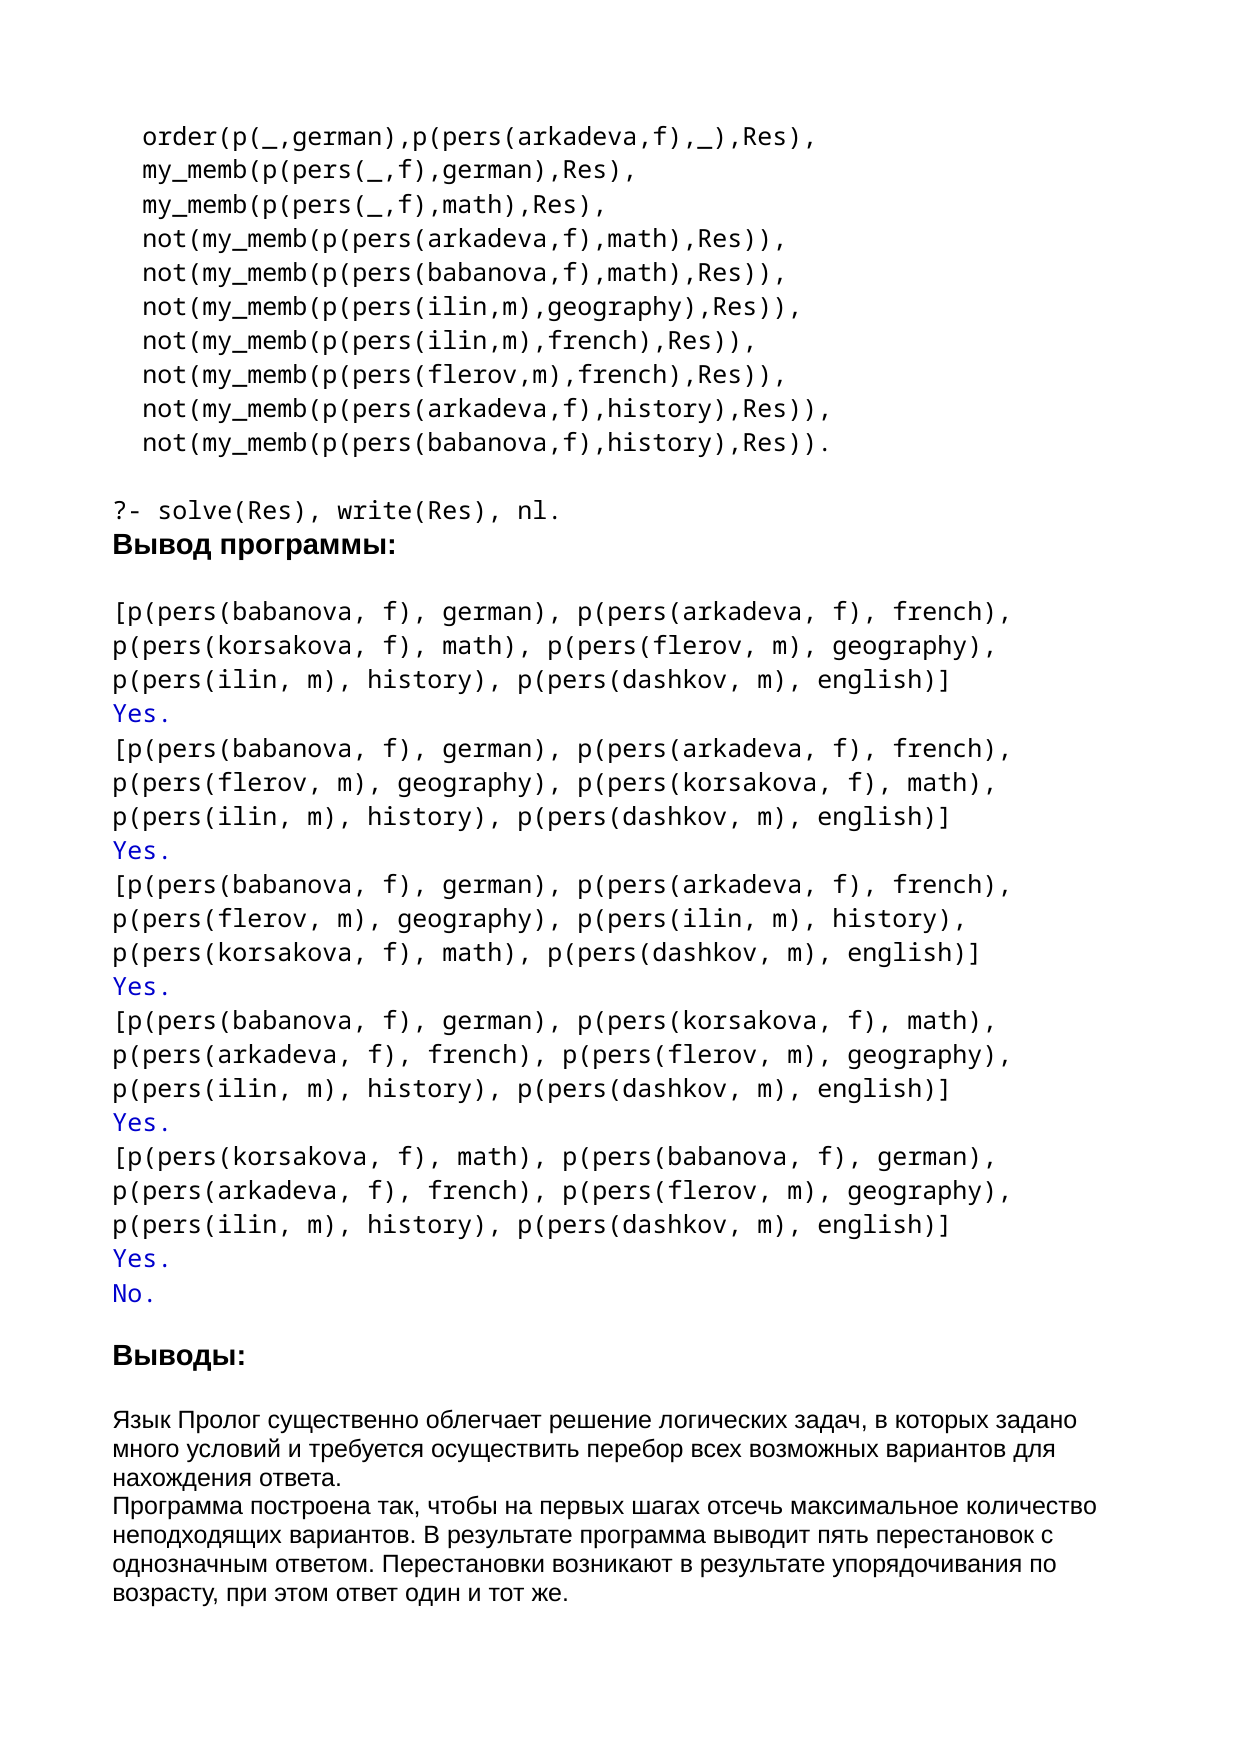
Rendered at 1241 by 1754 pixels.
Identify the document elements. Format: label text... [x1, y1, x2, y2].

text Язык Пролог существенно облегчает решение логических задач, в которых задано много условий и требуется осуществить перебор всех возможных вариантов для нахождения ответа. [112, 1405, 1122, 1491]
text my_memb(p(pers(_,f),math),Res), [112, 186, 1122, 220]
text not(my_memb(p(pers(babanova,f),history),Res)). [112, 425, 1122, 459]
text not(my_memb(p(pers(babanova,f),math),Res)), [112, 254, 1122, 288]
text Yes. [112, 969, 1122, 1003]
text order(p(_,german),p(pers(arkadeva,f),_),Res), [112, 118, 1122, 152]
text not(my_memb(p(pers(ilin,m),french),Res)), [112, 322, 1122, 357]
text [p(pers(babanova, f), german), p(pers(arkadeva, f), french), p(pers(flerov, m), geography), p(pers(ilin, m), history), p(pers(korsakova, f), math), p(pers(dashkov, m), english)] [112, 866, 1122, 969]
text Yes. [112, 696, 1122, 730]
text [p(pers(korsakova, f), math), p(pers(babanova, f), german), p(pers(arkadeva, f), french), p(pers(flerov, m), geography), p(pers(ilin, m), history), p(pers(dashkov, m), english)] [112, 1139, 1122, 1241]
text Выводы: [112, 1309, 1122, 1372]
text Yes. [112, 1105, 1122, 1139]
text ?- solve(Res), write(Res), nl. [112, 493, 1122, 527]
text not(my_memb(p(pers(ilin,m),geography),Res)), [112, 288, 1122, 322]
text [p(pers(babanova, f), german), p(pers(arkadeva, f), french), p(pers(korsakova, f), math), p(pers(flerov, m), geography), p(pers(ilin, m), history), p(pers(dashkov, m), english)] [112, 594, 1122, 696]
text Вывод программы: [112, 527, 1122, 560]
text not(my_memb(p(pers(flerov,m),french),Res)), [112, 357, 1122, 391]
text not(my_memb(p(pers(arkadeva,f),math),Res)), [112, 220, 1122, 254]
text Yes. [112, 832, 1122, 866]
text No. [112, 1275, 1122, 1309]
text [p(pers(babanova, f), german), p(pers(arkadeva, f), french), p(pers(flerov, m), geography), p(pers(korsakova, f), math), p(pers(ilin, m), history), p(pers(dashkov, m), english)] [112, 730, 1122, 832]
text Программа построена так, чтобы на первых шагах отсечь максимальное количество неподходящих вариантов. В результате программа выводит пять перестановок с однозначным ответом. Перестановки возникают в результате упорядочивания по возрасту, при этом ответ один и тот же. [112, 1491, 1122, 1606]
text Yes. [112, 1241, 1122, 1275]
text my_memb(p(pers(_,f),german),Res), [112, 152, 1122, 186]
text not(my_memb(p(pers(arkadeva,f),history),Res)), [112, 391, 1122, 425]
text [p(pers(babanova, f), german), p(pers(korsakova, f), math), p(pers(arkadeva, f), french), p(pers(flerov, m), geography), p(pers(ilin, m), history), p(pers(dashkov, m), english)] [112, 1003, 1122, 1105]
